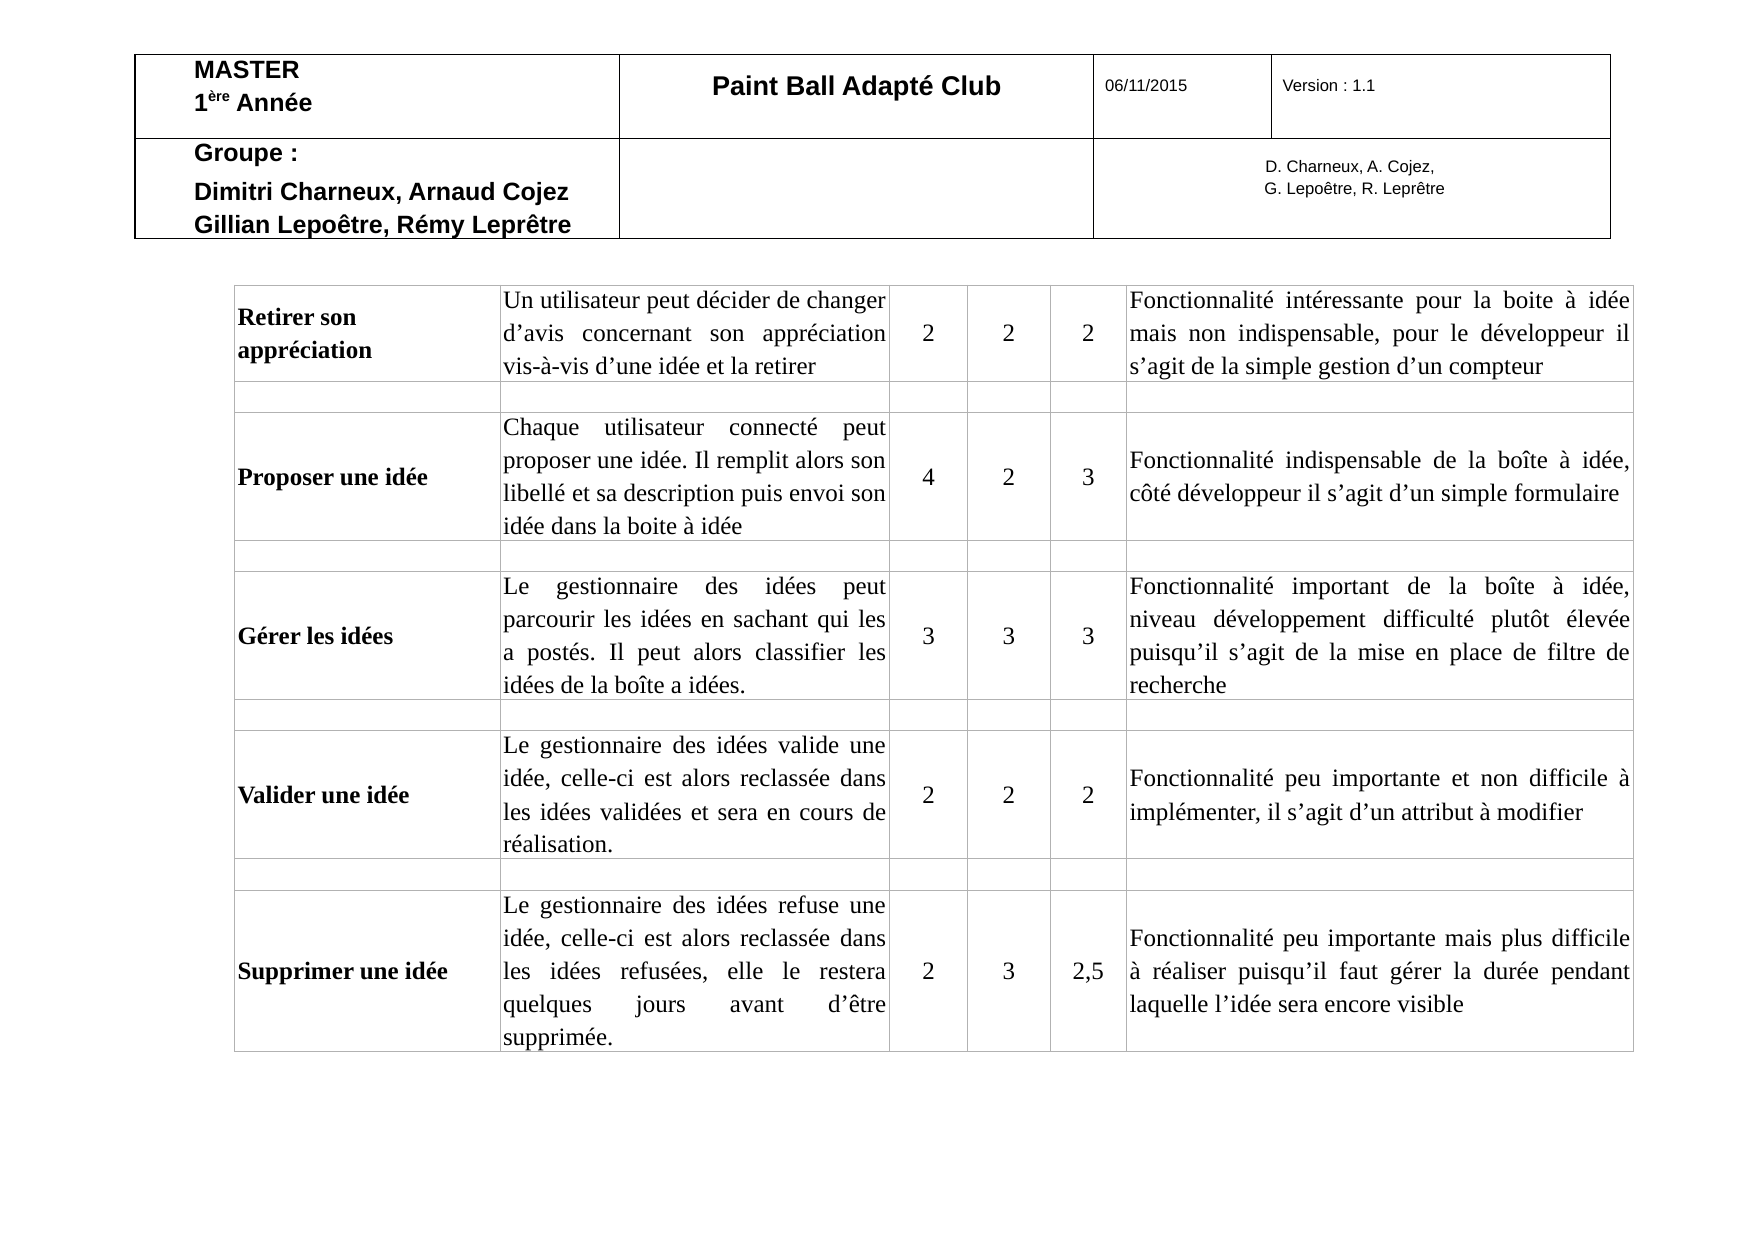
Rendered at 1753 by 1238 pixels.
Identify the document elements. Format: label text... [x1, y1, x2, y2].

table_cell Valider une idée [235, 731, 500, 858]
table_cell Fonctionnalité peu importante mais plus difficile à réaliser puisqu’il faut gérer la durée pendant laquelle l’idée sera encore visible [1127, 891, 1633, 1051]
table_cell 2 [890, 286, 967, 381]
table_cell Fonctionnalité peu importante et non difficile à implémenter, il s’agit d’un attribut à modifier [1127, 731, 1633, 858]
table_cell [235, 382, 500, 412]
table_cell Chaque utilisateur connecté peut proposer une idée. Il remplit alors son libellé et sa description puis envoi son idée dans la boite à idée [501, 413, 889, 540]
table_cell [1051, 382, 1126, 412]
table_cell [1127, 541, 1633, 571]
table_cell Le gestionnaire des idées valide une idée, celle-ci est alors reclassée dans les idées validées et sera en cours de réalisation. [501, 731, 889, 858]
table_cell [1127, 382, 1633, 412]
table_cell [968, 382, 1050, 412]
table_cell Proposer une idée [235, 413, 500, 540]
table_cell Le gestionnaire des idées peut parcourir les idées en sachant qui les a postés. Il peut alors classifier les idées de la boîte a idées. [501, 572, 889, 699]
table_cell Gérer les idées [235, 572, 500, 699]
table_cell [1051, 541, 1126, 571]
table_cell [235, 859, 500, 889]
table_cell [890, 382, 967, 412]
table_cell [235, 541, 500, 571]
table_cell Le gestionnaire des idées refuse une idée, celle-ci est alors reclassée dans les idées refusées, elle le restera quelques jours avant d’être supprimée. [501, 891, 889, 1051]
table_cell 3 [1051, 413, 1126, 540]
table_cell 2 [968, 413, 1050, 540]
table_cell Fonctionnalité important de la boîte à idée, niveau développement difficulté plutôt élevée puisqu’il s’agit de la mise en place de filtre de recherche [1127, 572, 1633, 699]
table_cell Un utilisateur peut décider de changer d’avis concernant son appréciation vis-à-vis d’une idée et la retirer [501, 286, 889, 381]
table_cell [501, 382, 889, 412]
table_cell Retirer son appréciation [235, 286, 500, 381]
table_cell Supprimer une idée [235, 891, 500, 1051]
table_cell 2 [1051, 286, 1126, 381]
table_cell Fonctionnalité indispensable de la boîte à idée, côté développeur il s’agit d’un simple formulaire [1127, 413, 1633, 540]
table_cell 3 [890, 572, 967, 699]
table_cell 2 [1051, 731, 1126, 858]
table_cell [501, 700, 889, 730]
table_cell 2 [890, 891, 967, 1051]
table_cell [1127, 700, 1633, 730]
table_cell 3 [968, 572, 1050, 699]
table_cell [1051, 700, 1126, 730]
table_cell 3 [968, 891, 1050, 1051]
table_cell [501, 541, 889, 571]
table_cell [890, 700, 967, 730]
table_cell 2 [890, 731, 967, 858]
table_cell [501, 859, 889, 889]
table_cell [235, 700, 500, 730]
table_cell [1051, 859, 1126, 889]
table_cell Fonctionnalité intéressante pour la boite à idée mais non indispensable, pour le développeur il s’agit de la simple gestion d’un compteur [1127, 286, 1633, 381]
table_cell [890, 541, 967, 571]
table_cell 4 [890, 413, 967, 540]
table_cell [968, 700, 1050, 730]
table_cell 2 [968, 731, 1050, 858]
table_cell [890, 859, 967, 889]
table_cell 2 [968, 286, 1050, 381]
table_cell 2,5 [1051, 891, 1126, 1051]
table_cell [968, 859, 1050, 889]
table_cell [968, 541, 1050, 571]
table_cell [1127, 859, 1633, 889]
table_cell 3 [1051, 572, 1126, 699]
